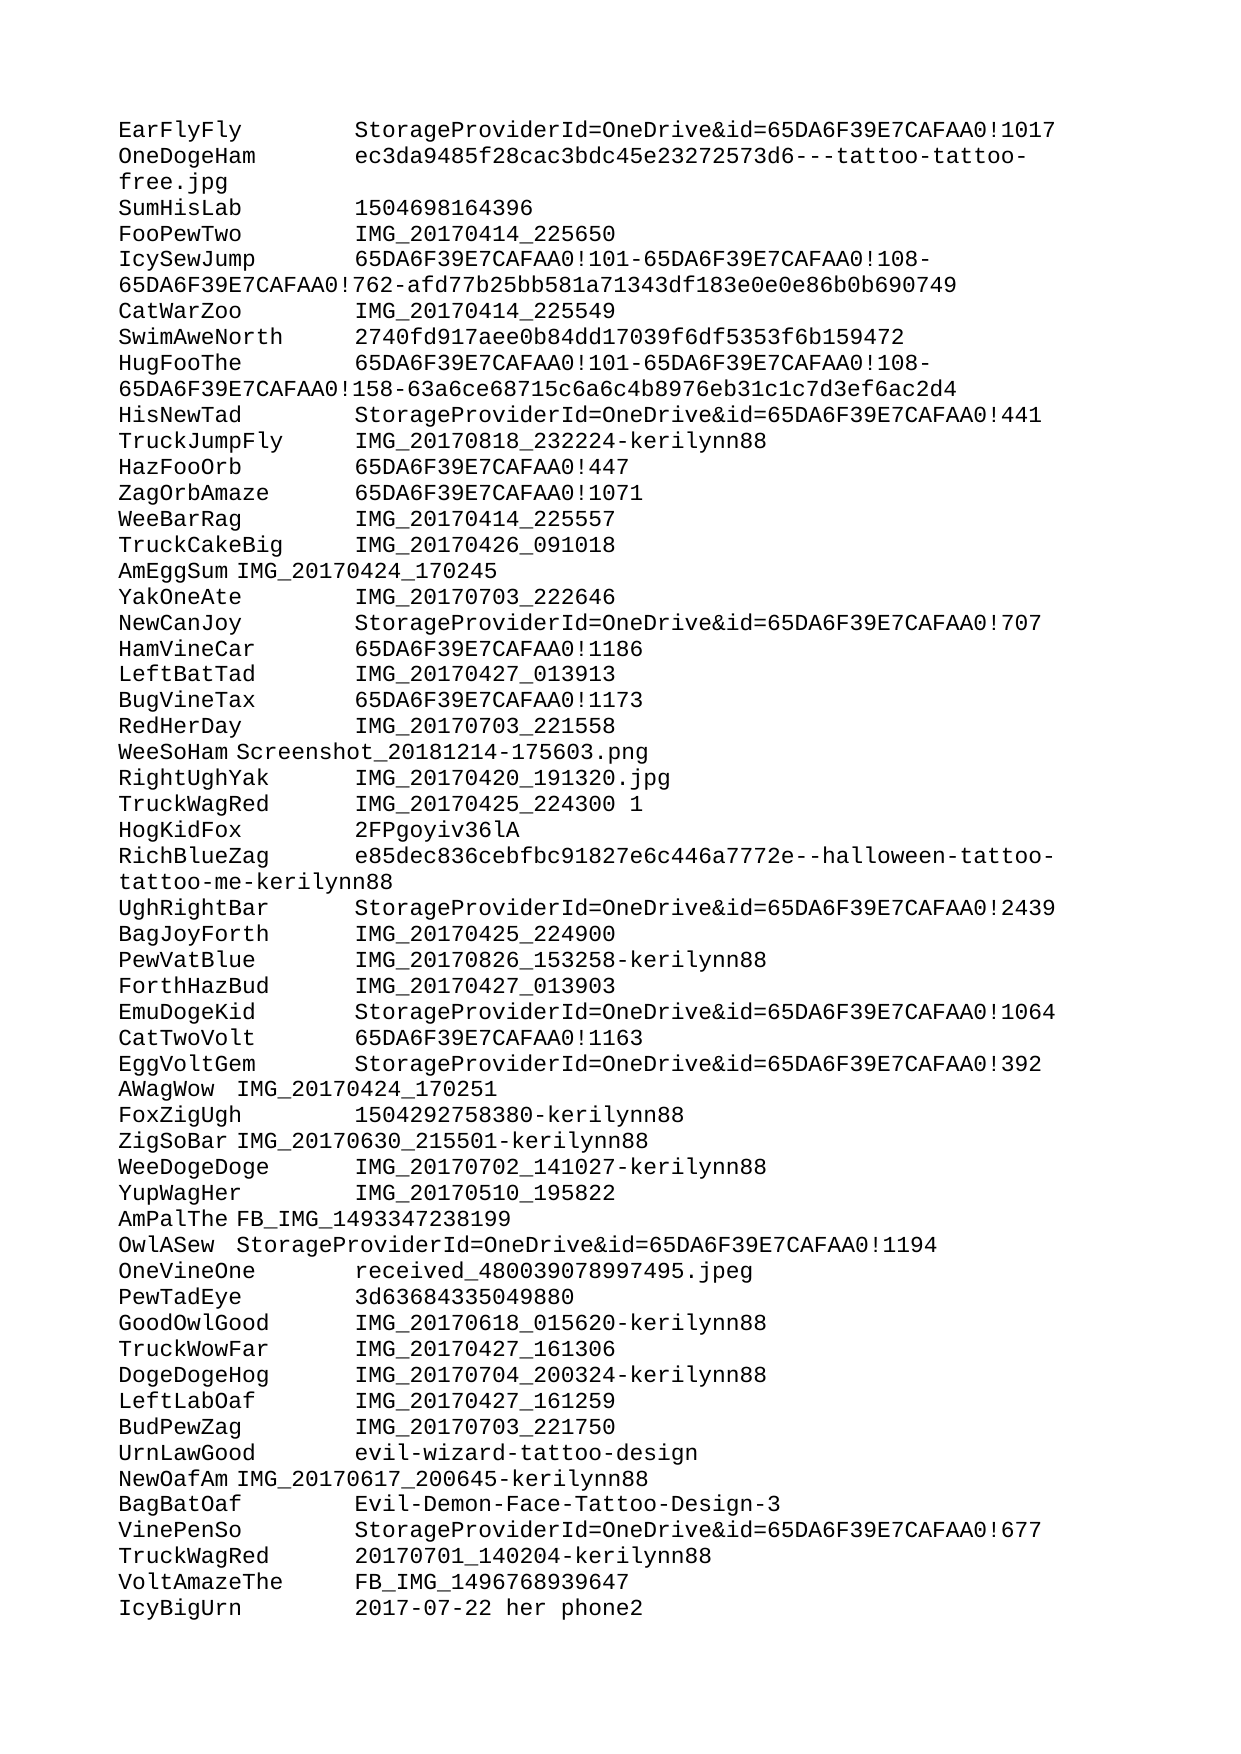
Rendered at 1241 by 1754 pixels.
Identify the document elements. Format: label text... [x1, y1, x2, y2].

text NewCanJoy StorageProviderId=OneDrive&id=65DA6F39E7CAFAA0!707 [118, 611, 1122, 637]
text LeftBatTad IMG_20170427_013913 [118, 663, 1122, 689]
text SwimAweNorth 2740fd917aee0b84dd17039f6df5353f6b159472 [118, 326, 1122, 352]
text BagBatOaf Evil-Demon-Face-Tattoo-Design-3 [118, 1493, 1122, 1519]
text RightUghYak IMG_20170420_191320.jpg [118, 767, 1122, 792]
text LeftLabOaf IMG_20170427_161259 [118, 1389, 1122, 1415]
text RichBlueZag e85dec836cebfbc91827e6c446a7772e--halloween-tattoo-tattoo-me-kerilynn88 [118, 844, 1122, 896]
text TruckJumpFly IMG_20170818_232224-kerilynn88 [118, 429, 1122, 455]
text UghRightBar StorageProviderId=OneDrive&id=65DA6F39E7CAFAA0!2439 [118, 896, 1122, 922]
text OneVineOne received_480039078997495.jpeg [118, 1259, 1122, 1285]
text HisNewTad StorageProviderId=OneDrive&id=65DA6F39E7CAFAA0!441 [118, 403, 1122, 429]
text FoxZigUgh 1504292758380-kerilynn88 [118, 1104, 1122, 1130]
text AmPalThe FB_IMG_1493347238199 [118, 1207, 1122, 1233]
text DogeDogeHog IMG_20170704_200324-kerilynn88 [118, 1363, 1122, 1389]
text NewOafAm IMG_20170617_200645-kerilynn88 [118, 1467, 1122, 1493]
text SumHisLab 1504698164396 [118, 196, 1122, 222]
text OwlASew StorageProviderId=OneDrive&id=65DA6F39E7CAFAA0!1194 [118, 1233, 1122, 1259]
text YupWagHer IMG_20170510_195822 [118, 1182, 1122, 1207]
text UrnLawGood evil-wizard-tattoo-design [118, 1441, 1122, 1467]
text YakOneAte IMG_20170703_222646 [118, 585, 1122, 611]
text BugVineTax 65DA6F39E7CAFAA0!1173 [118, 689, 1122, 715]
text ForthHazBud IMG_20170427_013903 [118, 974, 1122, 1000]
text WeeDogeDoge IMG_20170702_141027-kerilynn88 [118, 1156, 1122, 1182]
text GoodOwlGood IMG_20170618_015620-kerilynn88 [118, 1311, 1122, 1337]
text BudPewZag IMG_20170703_221750 [118, 1415, 1122, 1441]
text HazFooOrb 65DA6F39E7CAFAA0!447 [118, 455, 1122, 481]
text WeeBarRag IMG_20170414_225557 [118, 507, 1122, 533]
text ZagOrbAmaze 65DA6F39E7CAFAA0!1071 [118, 481, 1122, 507]
text IcySewJump 65DA6F39E7CAFAA0!101-65DA6F39E7CAFAA0!108-65DA6F39E7CAFAA0!762-afd77b25bb581a71343df183e0e0e86b0b690749 [118, 248, 1122, 300]
text PewTadEye 3d63684335049880 [118, 1285, 1122, 1311]
text TruckCakeBig IMG_20170426_091018 [118, 533, 1122, 559]
text EarFlyFly StorageProviderId=OneDrive&id=65DA6F39E7CAFAA0!1017 [118, 118, 1122, 144]
text HugFooThe 65DA6F39E7CAFAA0!101-65DA6F39E7CAFAA0!108-65DA6F39E7CAFAA0!158-63a6ce68715c6a6c4b8976eb31c1c7d3ef6ac2d4 [118, 352, 1122, 403]
text EggVoltGem StorageProviderId=OneDrive&id=65DA6F39E7CAFAA0!392 [118, 1052, 1122, 1078]
text TruckWagRed IMG_20170425_224300 1 [118, 792, 1122, 818]
text VoltAmazeThe FB_IMG_1496768939647 [118, 1571, 1122, 1597]
text ZigSoBar IMG_20170630_215501-kerilynn88 [118, 1130, 1122, 1156]
text TruckWagRed 20170701_140204-kerilynn88 [118, 1545, 1122, 1571]
text CatTwoVolt 65DA6F39E7CAFAA0!1163 [118, 1026, 1122, 1052]
text PewVatBlue IMG_20170826_153258-kerilynn88 [118, 948, 1122, 974]
text FooPewTwo IMG_20170414_225650 [118, 222, 1122, 248]
text TruckWowFar IMG_20170427_161306 [118, 1337, 1122, 1363]
text HogKidFox 2FPgoyiv36lA [118, 818, 1122, 844]
text AWagWow IMG_20170424_170251 [118, 1078, 1122, 1104]
text CatWarZoo IMG_20170414_225549 [118, 300, 1122, 326]
text BagJoyForth IMG_20170425_224900 [118, 922, 1122, 948]
text VinePenSo StorageProviderId=OneDrive&id=65DA6F39E7CAFAA0!677 [118, 1519, 1122, 1545]
text AmEggSum IMG_20170424_170245 [118, 559, 1122, 585]
text IcyBigUrn 2017-07-22 her phone2 [118, 1597, 1122, 1622]
text RedHerDay IMG_20170703_221558 [118, 715, 1122, 741]
text WeeSoHam Screenshot_20181214-175603.png [118, 741, 1122, 767]
text OneDogeHam ec3da9485f28cac3bdc45e23272573d6---tattoo-tattoo-free.jpg [118, 144, 1122, 196]
text EmuDogeKid StorageProviderId=OneDrive&id=65DA6F39E7CAFAA0!1064 [118, 1000, 1122, 1026]
text HamVineCar 65DA6F39E7CAFAA0!1186 [118, 637, 1122, 663]
